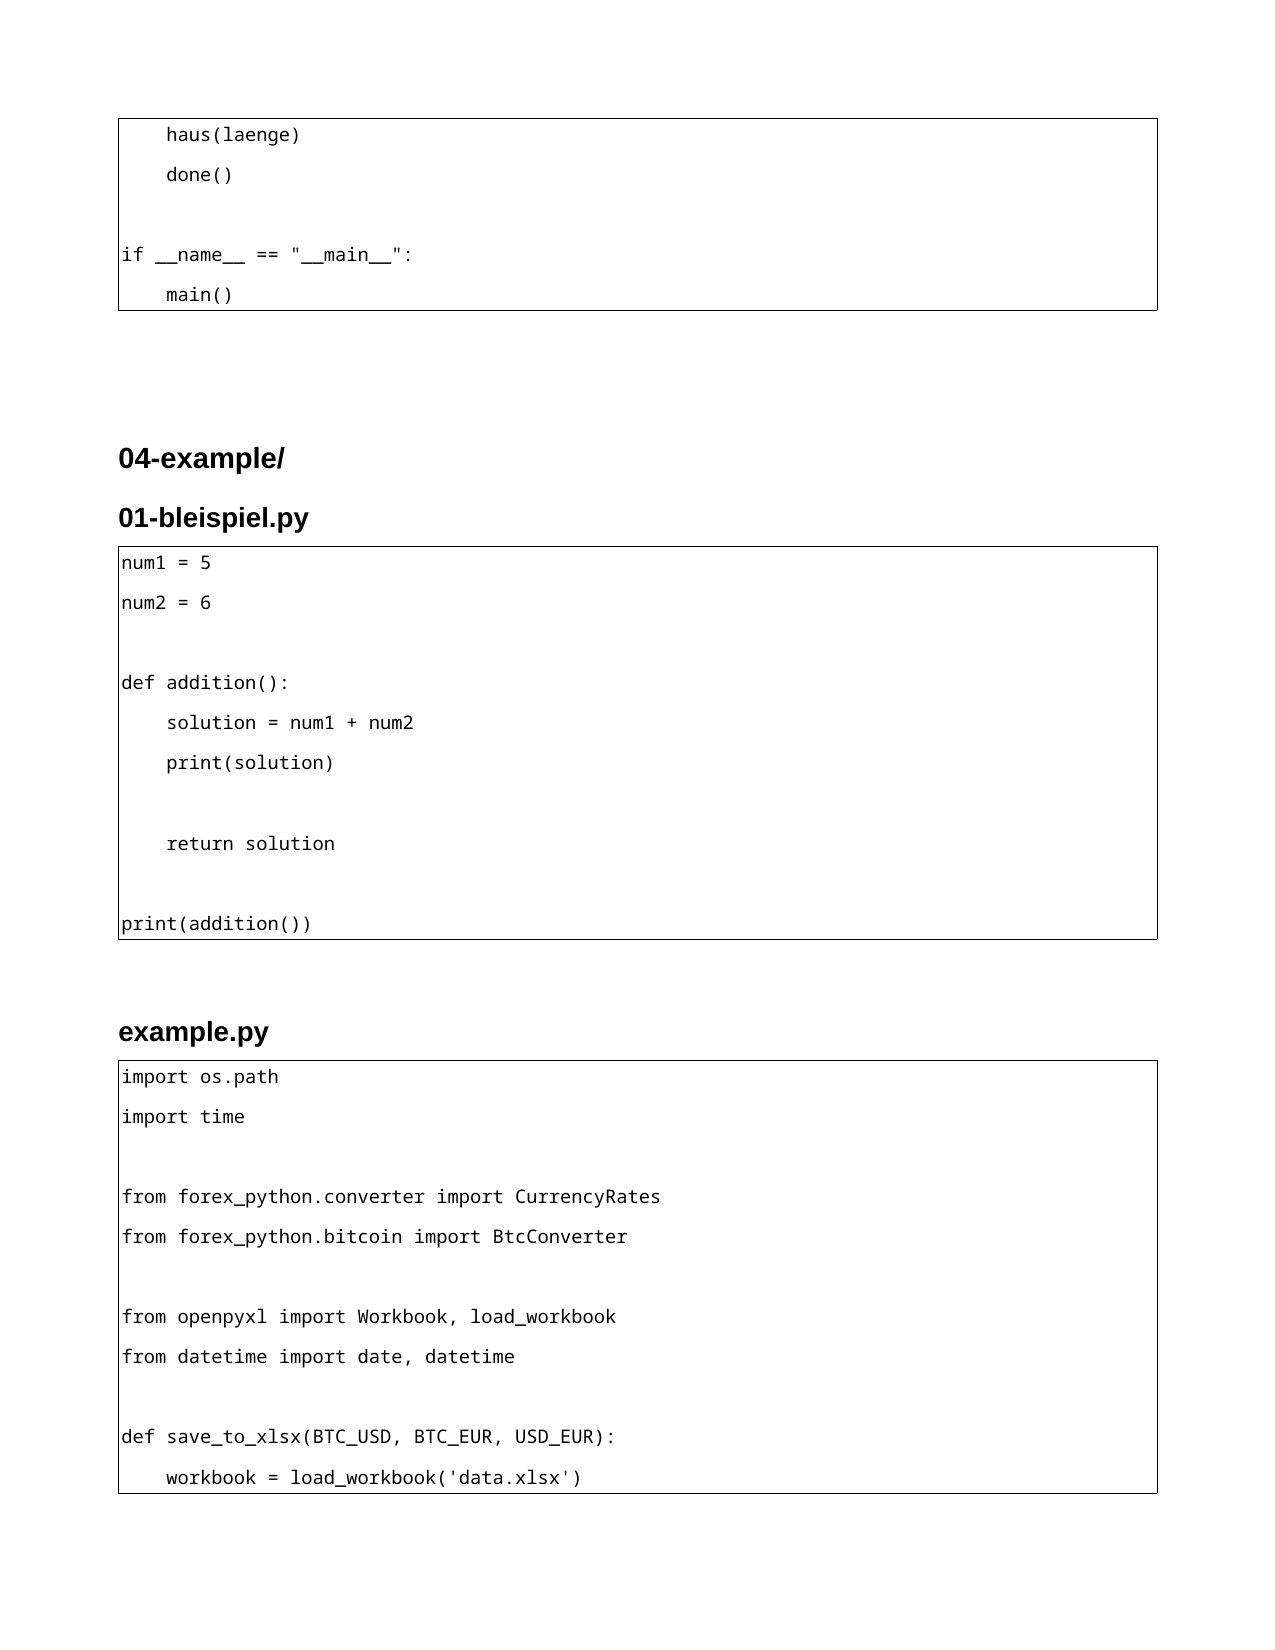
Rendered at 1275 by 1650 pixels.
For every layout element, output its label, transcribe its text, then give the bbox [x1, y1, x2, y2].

text if __name__ == "__main__": [119, 238, 1157, 267]
subtitle example.py [118, 1015, 1157, 1047]
text def addition(): [119, 666, 1157, 695]
text main() [119, 278, 1157, 310]
text print(addition()) [119, 907, 1157, 939]
text from openpyxl import Workbook, load_workbook [119, 1300, 1157, 1329]
text from datetime import date, datetime [119, 1341, 1157, 1369]
text import time [119, 1100, 1157, 1128]
text solution = num1 + num2 [119, 706, 1157, 735]
text workbook = load_workbook('data.xlsx') [119, 1461, 1157, 1493]
text done() [119, 158, 1157, 187]
subtitle 04-example/ [118, 441, 1157, 474]
text def save_to_xlsx(BTC_USD, BTC_EUR, USD_EUR): [119, 1421, 1157, 1449]
text from forex_python.bitcoin import BtcConverter [119, 1220, 1157, 1249]
text return solution [119, 827, 1157, 855]
text haus(laenge) [119, 119, 1157, 147]
text import os.path [119, 1061, 1157, 1088]
text print(solution) [119, 746, 1157, 775]
text from forex_python.converter import CurrencyRates [119, 1180, 1157, 1209]
subtitle 01-bleispiel.py [118, 502, 1157, 533]
text num2 = 6 [119, 586, 1157, 615]
text num1 = 5 [119, 547, 1157, 574]
